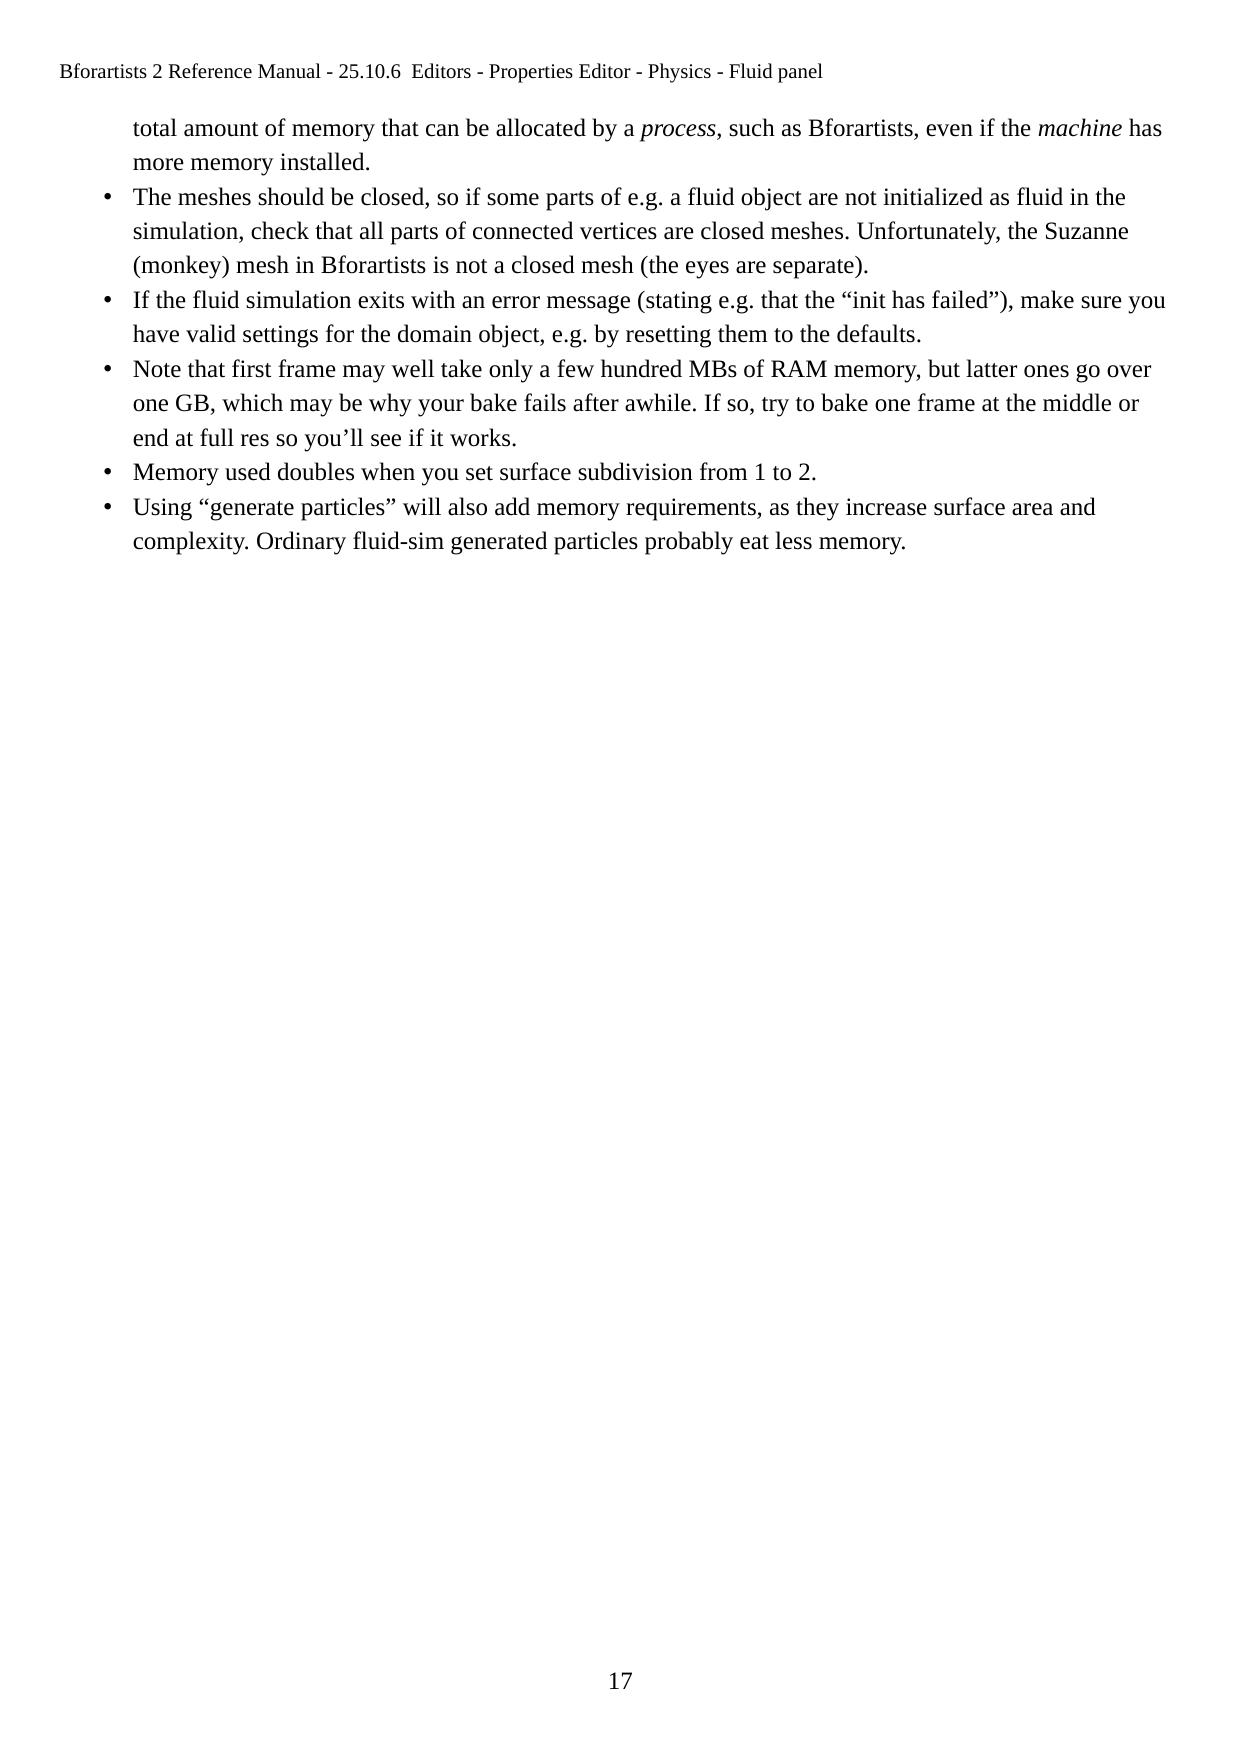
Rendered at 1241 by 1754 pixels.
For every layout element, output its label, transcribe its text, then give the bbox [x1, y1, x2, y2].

list The meshes should be closed, so if some parts of e.g. a fluid object are not initialized as fluid in the simulation, check that all parts of connected vertices are closed meshes. Unfortunately, the Suzanne (monkey) mesh in Bforartists is not a closed mesh (the eyes are separate). [103, 182, 1181, 279]
list Memory used doubles when you set surface subdivision from 1 to 2. [103, 457, 1181, 486]
list Using “generate particles” will also add memory requirements, as they increase surface area and complexity. Ordinary fluid-sim generated particles probably eat less memory. [103, 492, 1181, 555]
list total amount of memory that can be allocated by a process, such as Bforartists, even if the machine has more memory installed. [103, 113, 1181, 176]
list Note that first frame may well take only a few hundred MBs of RAM memory, but latter ones go over one GB, which may be why your bake fails after awhile. If so, try to bake one frame at the middle or end at full res so you’ll see if it works. [103, 354, 1181, 452]
list If the fluid simulation exits with an error message (stating e.g. that the “init has failed”), make sure you have valid settings for the domain object, e.g. by resetting them to the defaults. [103, 285, 1181, 348]
